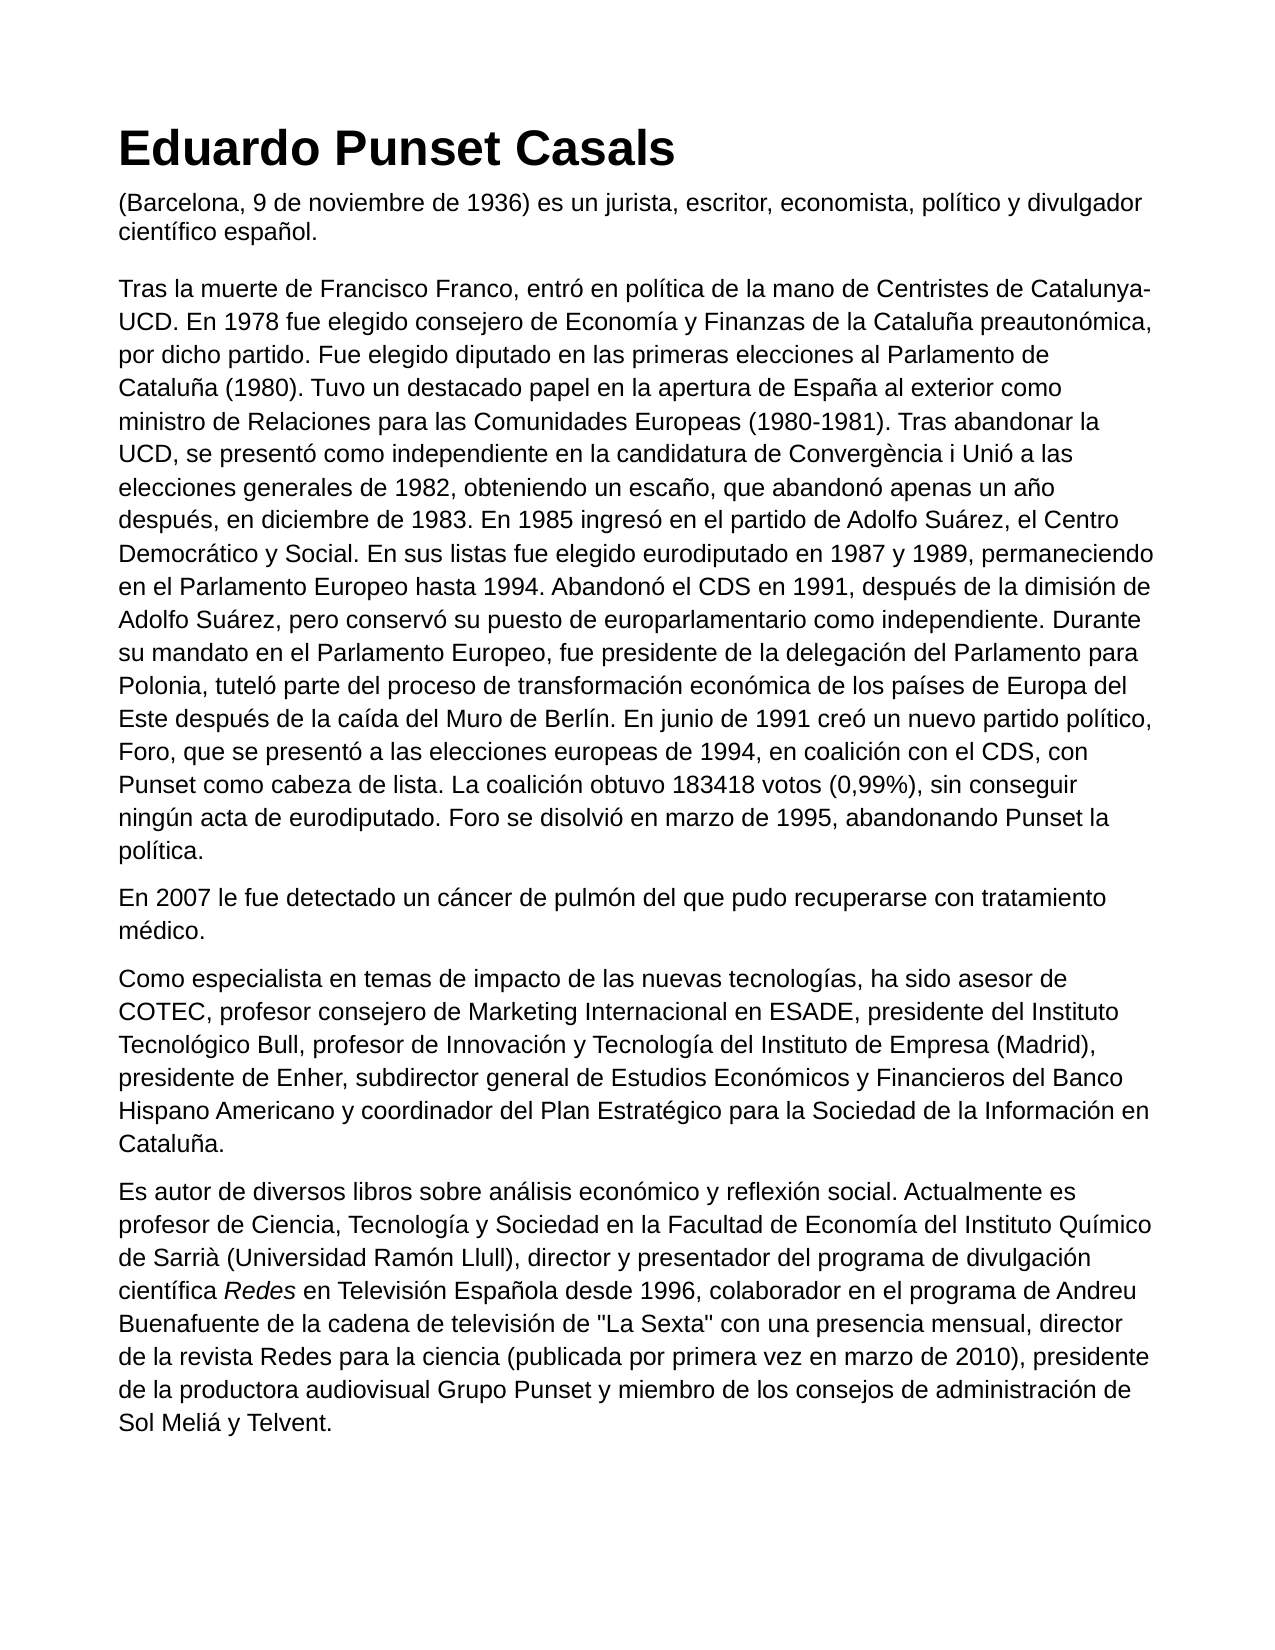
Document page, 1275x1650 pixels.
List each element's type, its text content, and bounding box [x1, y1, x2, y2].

text Tras la muerte de Francisco Franco, entró en política de la mano de Centristes de Catalunya-UCD. En 1978 fue elegido consejero de Economía y Finanzas de la Cataluña preautonómica, por dicho partido. Fue elegido diputado en las primeras elecciones al Parlamento de Cataluña (1980). Tuvo un destacado papel en la apertura de España al exterior como ministro de Relaciones para las Comunidades Europeas (1980-1981). Tras abandonar la UCD, se presentó como independiente en la candidatura de Convergència i Unió a las elecciones generales de 1982, obteniendo un escaño, que abandonó apenas un año después, en diciembre de 1983. En 1985 ingresó en el partido de Adolfo Suárez, el Centro Democrático y Social. En sus listas fue elegido eurodiputado en 1987 y 1989, permaneciendo en el Parlamento Europeo hasta 1994. Abandonó el CDS en 1991, después de la dimisión de Adolfo Suárez, pero conservó su puesto de europarlamentario como independiente. Durante su mandato en el Parlamento Europeo, fue presidente de la delegación del Parlamento para Polonia, tuteló parte del proceso de transformación económica de los países de Europa del Este después de la caída del Muro de Berlín. En junio de 1991 creó un nuevo partido político, Foro, que se presentó a las elecciones europeas de 1994, en coalición con el CDS, con Punset como cabeza de lista. La coalición obtuvo 183418 votos (0,99%), sin conseguir ningún acta de eurodiputado. Foro se disolvió en marzo de 1995, abandonando Punset la política. [118, 274, 1157, 864]
text Como especialista en temas de impacto de las nuevas tecnologías, ha sido asesor de COTEC, profesor consejero de Marketing Internacional en ESADE, presidente del Instituto Tecnológico Bull, profesor de Innovación y Tecnología del Instituto de Empresa (Madrid), presidente de Enher, subdirector general de Estudios Económicos y Financieros del Banco Hispano Americano y coordinador del Plan Estratégico para la Sociedad de la Información en Cataluña. [118, 964, 1157, 1158]
subtitle Eduardo Punset Casals [118, 118, 1157, 176]
text (Barcelona, 9 de noviembre de 1936) es un jurista, escritor, economista, político y divulgador científico español. [118, 188, 1157, 246]
text En 2007 le fue detectado un cáncer de pulmón del que pudo recuperarse con tratamiento médico. [118, 883, 1157, 945]
text Es autor de diversos libros sobre análisis económico y reflexión social. Actualmente es profesor de Ciencia, Tecnología y Sociedad en la Facultad de Economía del Instituto Químico de Sarrià (Universidad Ramón Llull), director y presentador del programa de divulgación científica Redes en Televisión Española desde 1996, colaborador en el programa de Andreu Buenafuente de la cadena de televisión de "La Sexta" con una presencia mensual, director de la revista Redes para la ciencia (publicada por primera vez en marzo de 2010), presidente de la productora audiovisual Grupo Punset y miembro de los consejos de administración de Sol Meliá y Telvent. [118, 1177, 1157, 1437]
